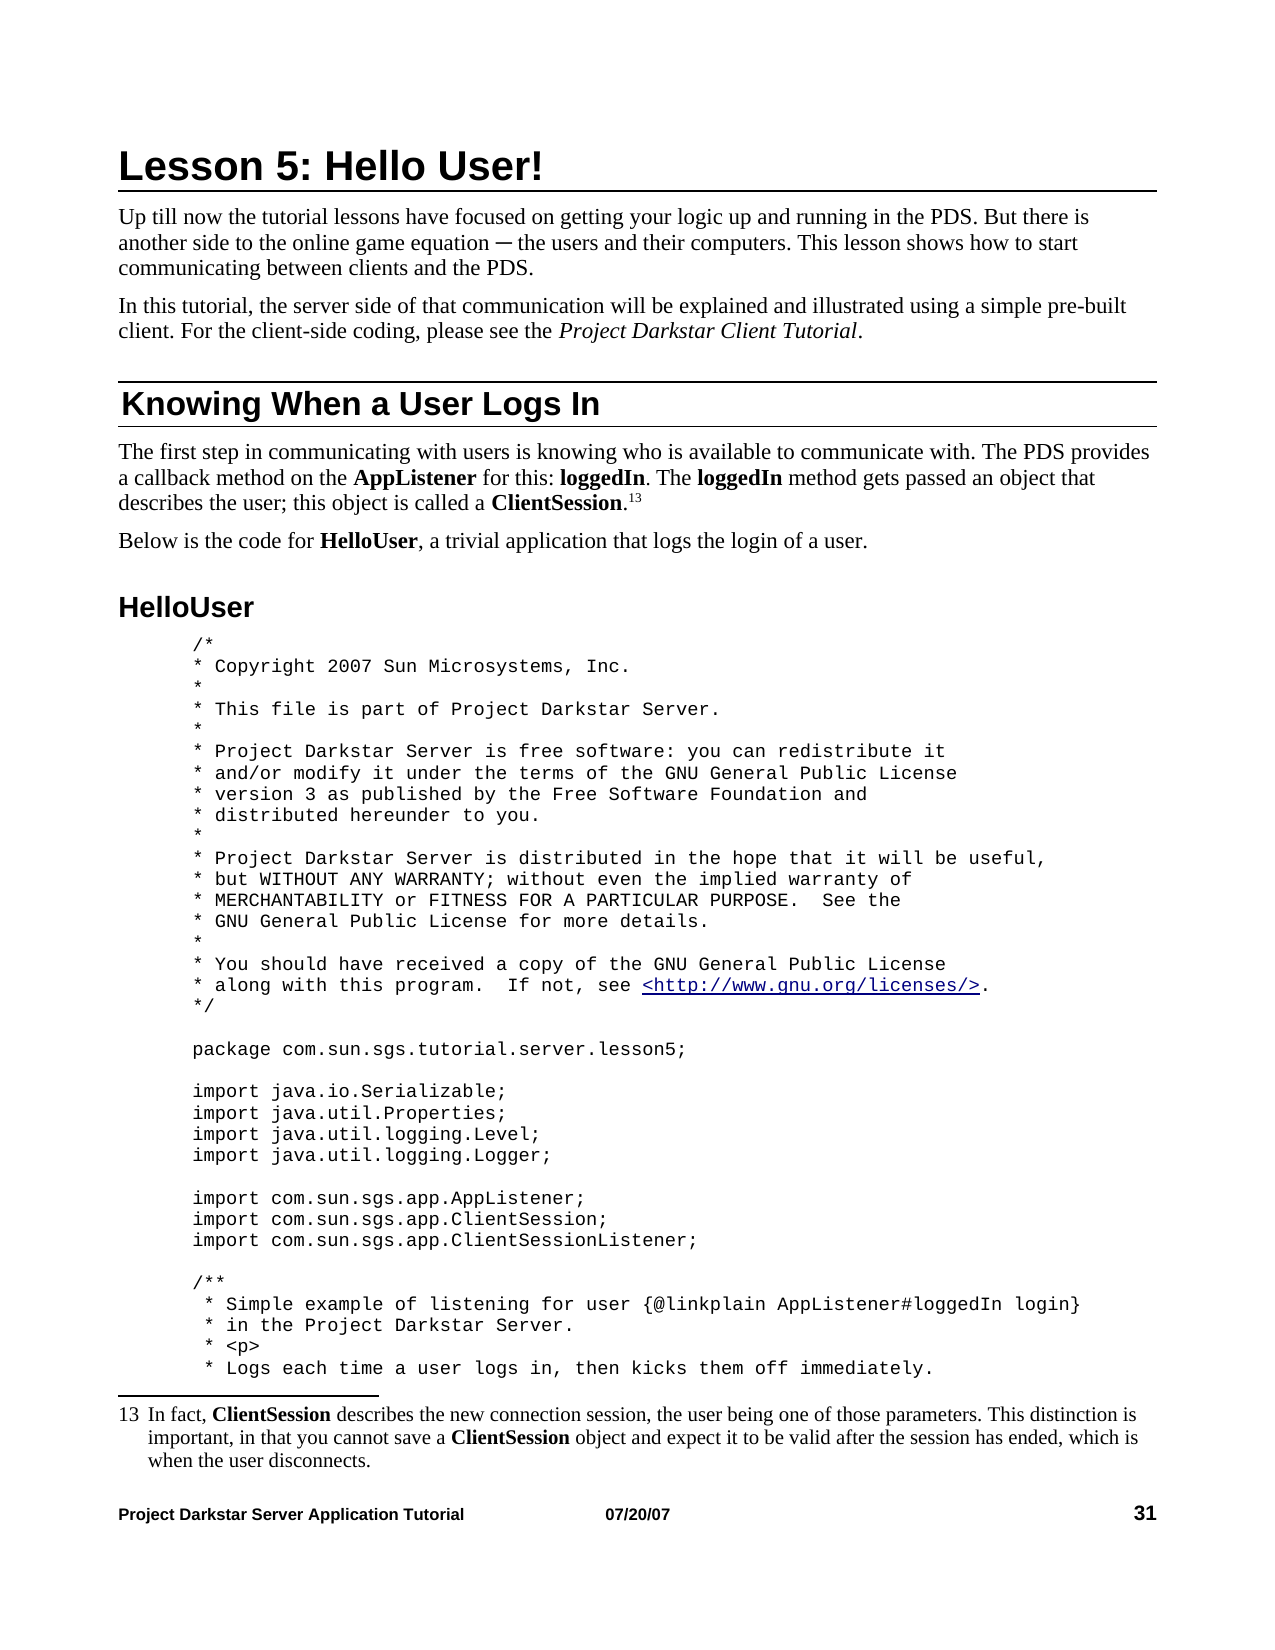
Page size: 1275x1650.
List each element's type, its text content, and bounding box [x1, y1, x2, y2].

subtitle Knowing When a User Logs In [118, 383, 1157, 426]
subtitle Lesson 5: Hello User! [118, 143, 1157, 190]
text In fact, ClientSession describes the new connection session, the user being one of those parameters. This distinction is important, in that you cannot save a ClientSession object and expect it to be valid after the session has ended, which is when the user disconnects. [118, 1402, 1157, 1472]
text Up till now the tutorial lessons have focused on getting your logic up and running in the PDS. But there is another side to the online game equation ─ the users and their computers. This lesson shows how to start communicating between clients and the PDS. [118, 204, 1157, 281]
text Below is the code for HelloUser, a trivial application that logs the login of a user. [118, 528, 1157, 553]
subtitle HelloUser [118, 591, 1157, 623]
text The first step in communicating with users is knowing who is available to communicate with. The PDS provides a callback method on the AppListener for this: loggedIn. The loggedIn method gets passed an object that describes the user; this object is called a ClientSession. [118, 439, 1157, 516]
text /* * Copyright 2007 Sun Microsystems, Inc. * * This file is part of Project Darkstar Server. * * Project Darkstar Server is free software: you can redistribute it * and/or modify it under the terms of the GNU General Public License * version 3 as published by the Free Software Foundation and * distributed hereunder to you. * * Project Darkstar Server is distributed in the hope that it will be useful, * but WITHOUT ANY WARRANTY; without even the implied warranty of * MERCHANTABILITY or FITNESS FOR A PARTICULAR PURPOSE. See the * GNU General Public License for more details. * * You should have received a copy of the GNU General Public License * along with this program. If not, see <http://www.gnu.org/licenses/>. */ package com.sun.sgs.tutorial.server.lesson5; import java.io.Serializable; import java.util.Properties; import java.util.logging.Level; import java.util.logging.Logger; import com.sun.sgs.app.AppListener; import com.sun.sgs.app.ClientSession; import com.sun.sgs.app.ClientSessionListener; /** * Simple example of listening for user {@linkplain AppListener#loggedIn login} * in the Project Darkstar Server. * <p> * Logs each time a user logs in, then kicks them off immediately. [192, 636, 1098, 1380]
text In this tutorial, the server side of that communication will be explained and illustrated using a simple pre-built client. For the client-side coding, please see the Project Darkstar Client Tutorial. [118, 293, 1157, 344]
